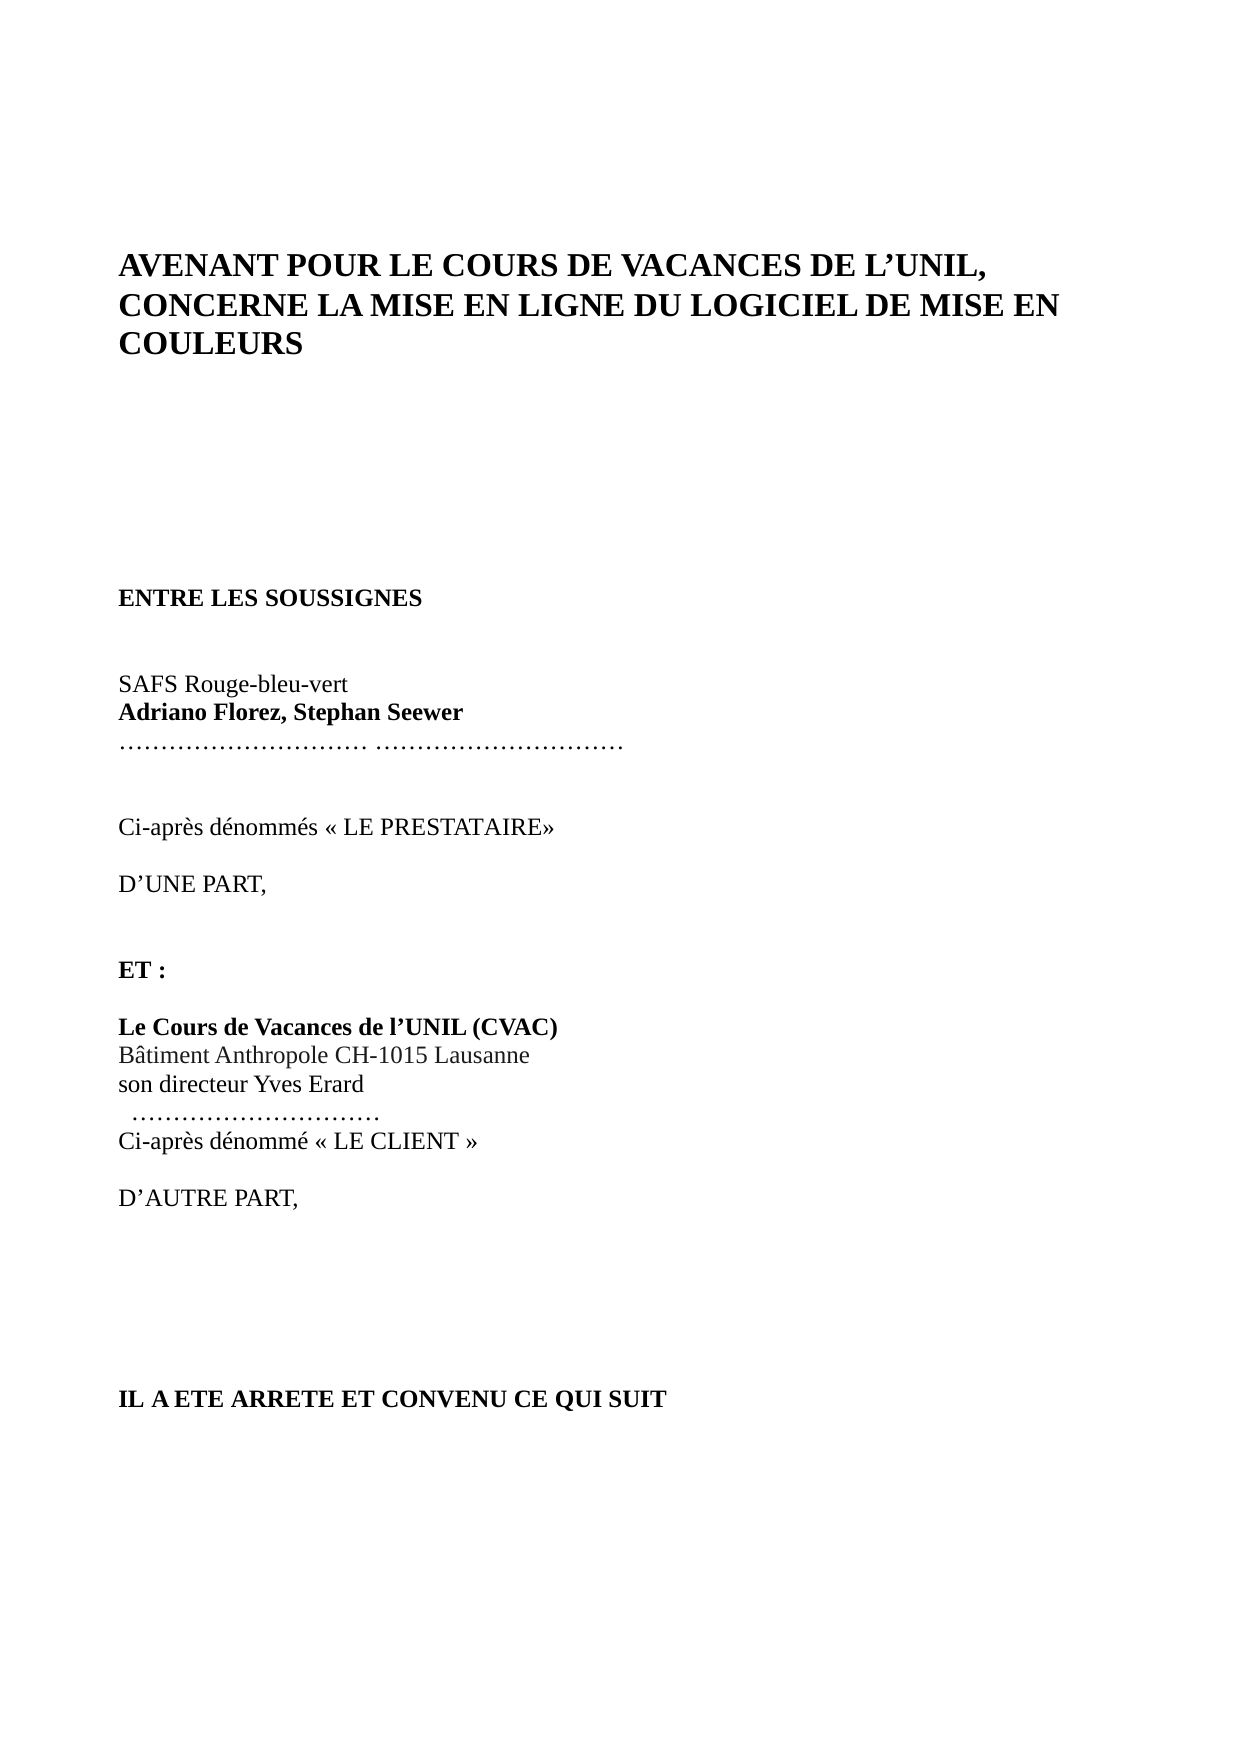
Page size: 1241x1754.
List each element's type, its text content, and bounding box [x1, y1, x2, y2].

text IL A ETE ARRETE ET CONVENU CE QUI SUIT [118, 1384, 1124, 1413]
text Ci-après dénommé « LE CLIENT » D’AUTRE PART, [118, 1126, 566, 1212]
text AVENANT POUR LE COURS DE VACANCES DE L’UNIL, [118, 245, 1148, 284]
text ………………………… [118, 1099, 1122, 1126]
text ENTRE LES SOUSSIGNES [118, 583, 1124, 612]
text son directeur Yves Erard [118, 1069, 1124, 1098]
text ET : [118, 956, 1124, 984]
text ………………………… ………………………… [118, 726, 1124, 755]
text SAFS Rouge-bleu-vert [118, 669, 1124, 698]
text Le Cours de Vacances de l’UNIL (CVAC) [118, 1013, 1124, 1041]
text CONCERNE LA MISE EN LIGNE DU LOGICIEL DE MISE EN COULEURS [118, 285, 1148, 362]
text Bâtiment Anthropole CH-1015 Lausanne [118, 1041, 1124, 1069]
text Adriano Florez, Stephan Seewer [118, 698, 1124, 726]
text Ci-après dénommés « LE PRESTATAIRE» D’UNE PART, [118, 812, 634, 897]
